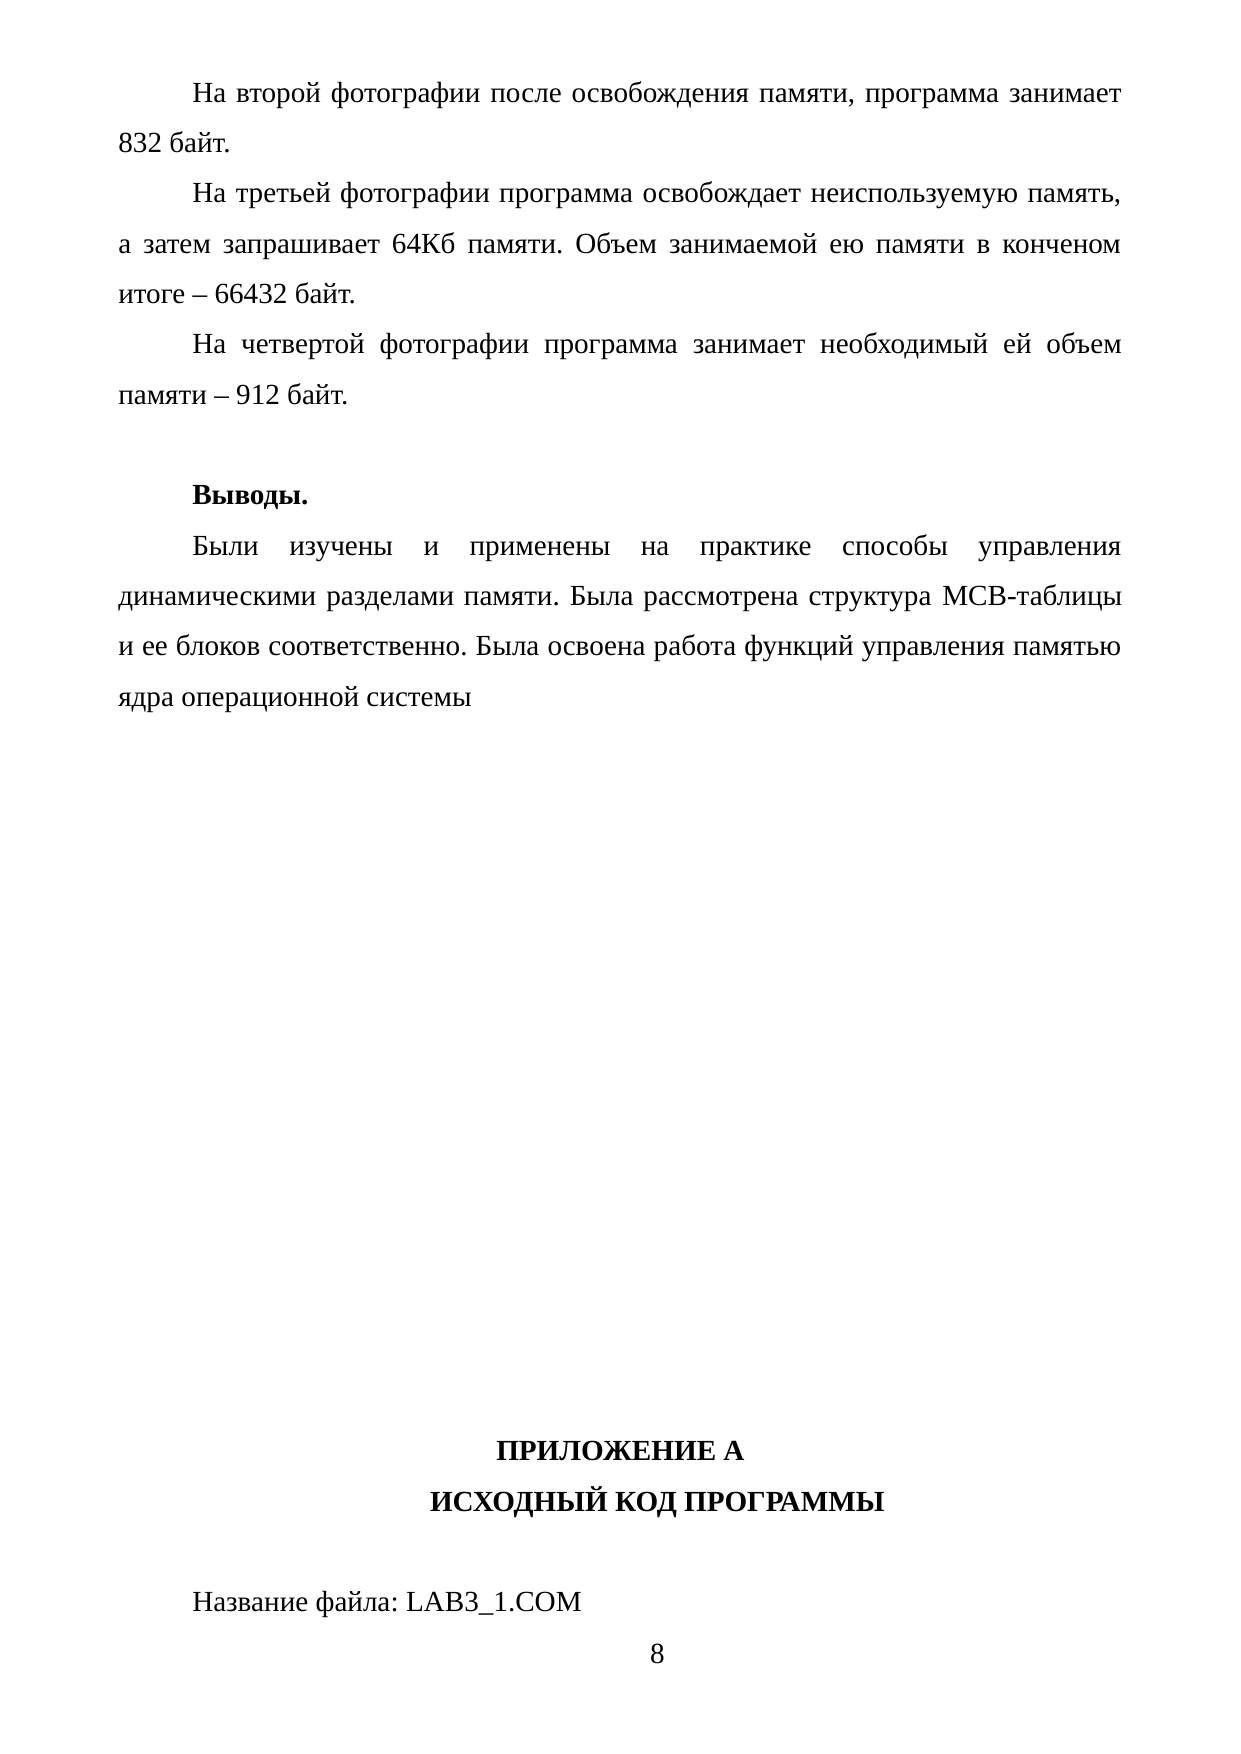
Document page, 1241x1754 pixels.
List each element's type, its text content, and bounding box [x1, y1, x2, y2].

text Название файла: LAB3_1.COM [118, 1584, 1122, 1618]
text ИСХОДНЫЙ КОД ПРОГРАММЫ [118, 1484, 1122, 1517]
text На третьей фотографии программа освобождает неиспользуемую память, а затем запрашивает 64Кб памяти. Объем занимаемой ею памяти в конченом итоге – 66432 байт. [118, 176, 1122, 310]
subtitle Выводы. [118, 477, 1122, 511]
text На четвертой фотографии программа занимает необходимый ей объем памяти – 912 байт. [118, 327, 1122, 410]
text ПРИЛОЖЕНИЕ А [118, 1433, 1122, 1467]
text Были изучены и применены на практике способы управления динамическими разделами памяти. Была рассмотрена структура MCB-таблицы и ее блоков соответственно. Была освоена работа функций управления памятью ядра операционной системы [118, 528, 1122, 712]
text На второй фотографии после освобождения памяти, программа занимает 832 байт. [118, 75, 1122, 159]
